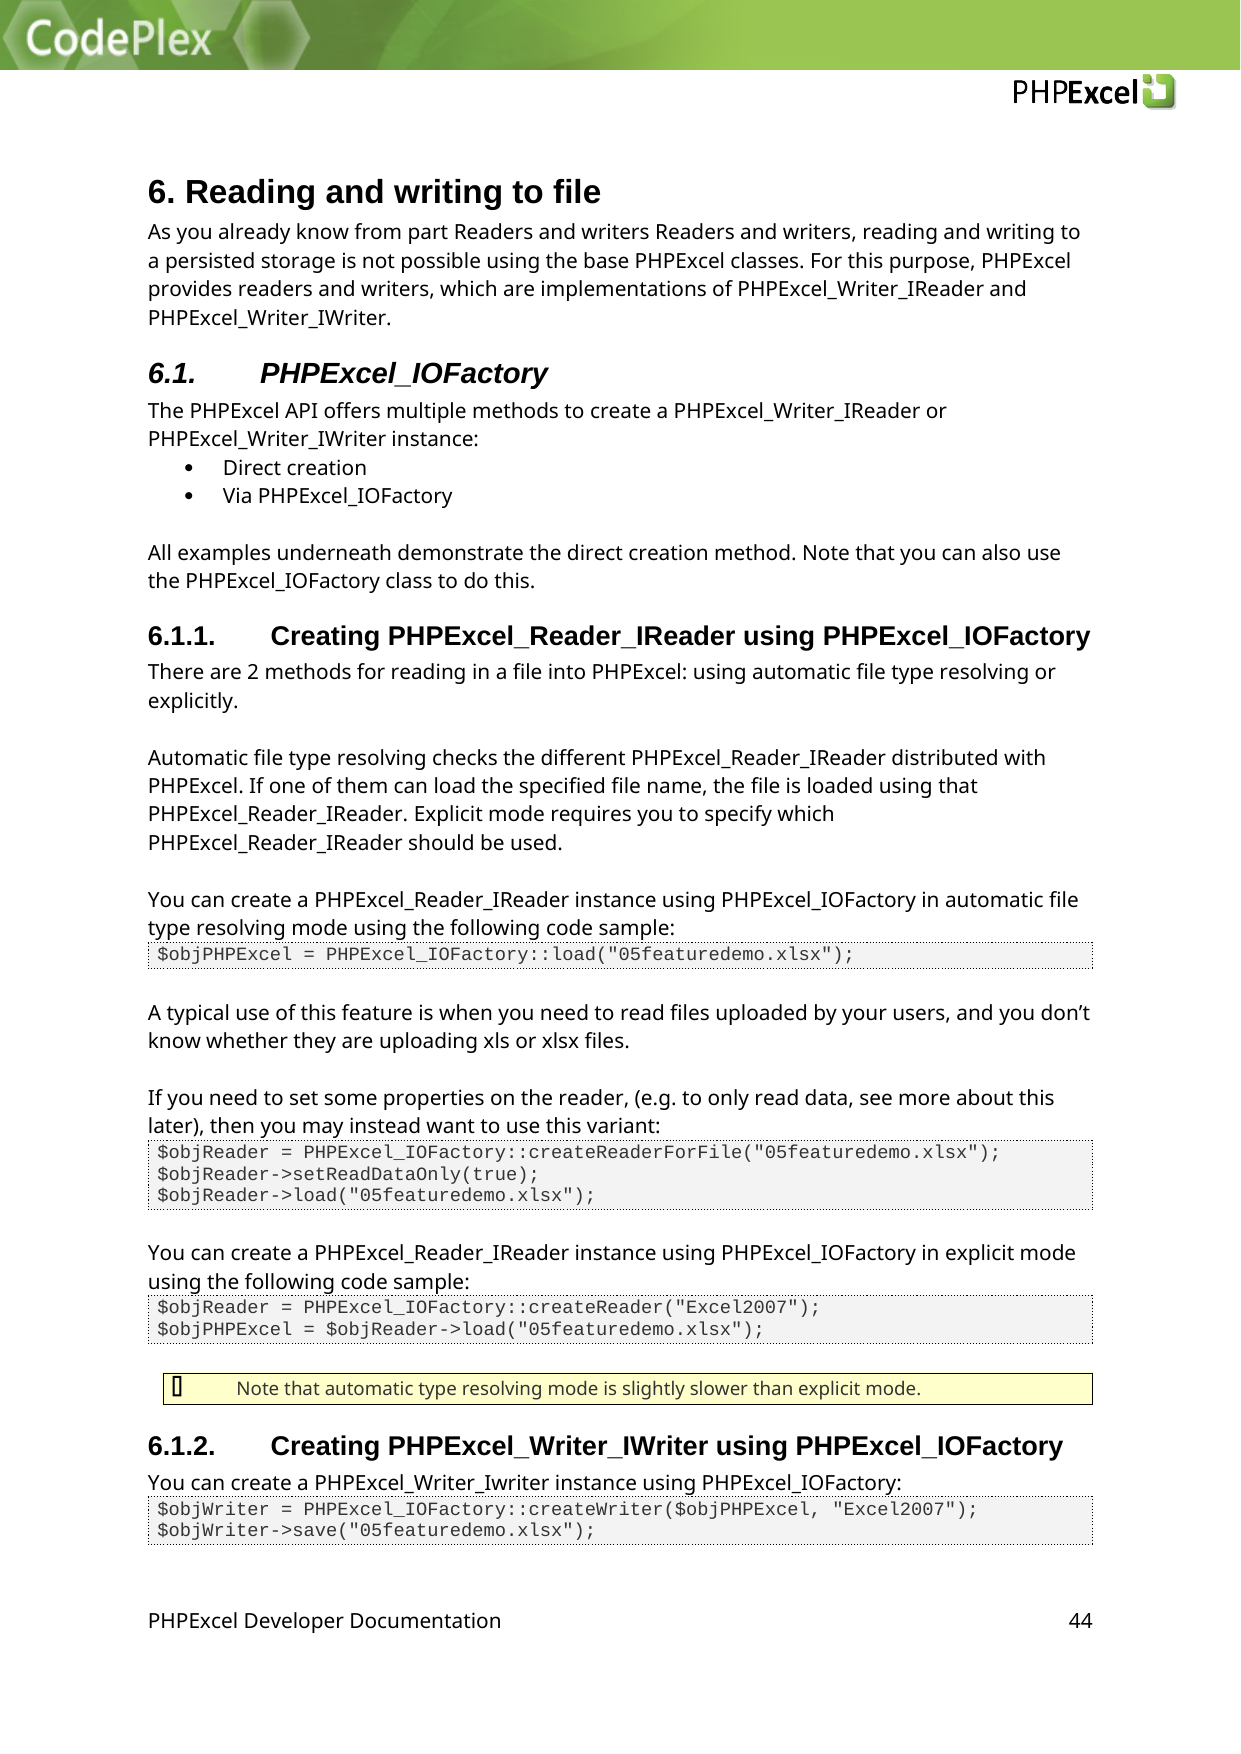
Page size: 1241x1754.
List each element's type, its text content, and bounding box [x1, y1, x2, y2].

text $objReader = PHPExcel_IOFactory::createReaderForFile("05featuredemo.xlsx"); [148, 1140, 1093, 1161]
text $objReader = PHPExcel_IOFactory::createReader("Excel2007"); $objPHPExcel = $objReader->load("05featuredemo.xlsx"); [148, 1295, 1093, 1344]
text All examples underneath demonstrate the direct creation method. Note that you can also use the PHPExcel_IOFactory class to do this. [148, 538, 1093, 595]
text The PHPExcel API offers multiple methods to create a PHPExcel_Writer_IReader or PHPExcel_Writer_IWriter instance: [148, 396, 1093, 453]
subtitle Reading and writing to file [148, 173, 1093, 211]
text You can create a PHPExcel_Writer_Iwriter instance using PHPExcel_IOFactory: [148, 1468, 1093, 1496]
text You can create a PHPExcel_Reader_IReader instance using PHPExcel_IOFactory in automatic file type resolving mode using the following code sample: [148, 885, 1093, 942]
text If you need to set some properties on the reader, (e.g. to only read data, see more about this later), then you may instead want to use this variant: [148, 1083, 1093, 1140]
text $objPHPExcel = PHPExcel_IOFactory::load("05featuredemo.xlsx"); [148, 942, 1093, 969]
text There are 2 methods for reading in a file into PHPExcel: using automatic file type resolving or explicitly. [148, 657, 1093, 714]
text $objReader->load("05featuredemo.xlsx"); [148, 1182, 1093, 1210]
text $objReader->setReadDataOnly(true); [148, 1161, 1093, 1182]
text Automatic file type resolving checks the different PHPExcel_Reader_IReader distributed with PHPExcel. If one of them can load the specified file name, the file is loaded using that PHPExcel_Reader_IReader. Explicit mode requires you to specify which PHPExcel_Reader_IReader should be used. [148, 743, 1093, 856]
list Via PHPExcel_IOFactory [185, 481, 1093, 509]
subtitle PHPExcel_IOFactory [148, 356, 1093, 389]
subtitle Creating PHPExcel_Reader_IReader using PHPExcel_IOFactory [148, 620, 1093, 651]
text A typical use of this feature is when you need to read files uploaded by your users, and you don’t know whether they are uploading xls or xlsx files. [148, 998, 1093, 1054]
text You can create a PHPExcel_Reader_IReader instance using PHPExcel_IOFactory in explicit mode using the following code sample: [148, 1238, 1093, 1295]
list Note that automatic type resolving mode is slightly slower than explicit mode. [164, 1374, 1092, 1404]
text As you already know from part 3.3 Readers and writers, reading and writing to a persisted storage is not possible using the base PHPExcel classes. For this purpose, PHPExcel provides readers and writers, which are implementations of PHPExcel_Writer_IReader and PHPExcel_Writer_IWriter. [148, 217, 1093, 331]
text $objWriter = PHPExcel_IOFactory::createWriter($objPHPExcel, "Excel2007"); $objWriter->save("05featuredemo.xlsx"); [148, 1496, 1093, 1545]
subtitle Creating PHPExcel_Writer_IWriter using PHPExcel_IOFactory [148, 1430, 1093, 1461]
list Direct creation [185, 453, 1093, 481]
